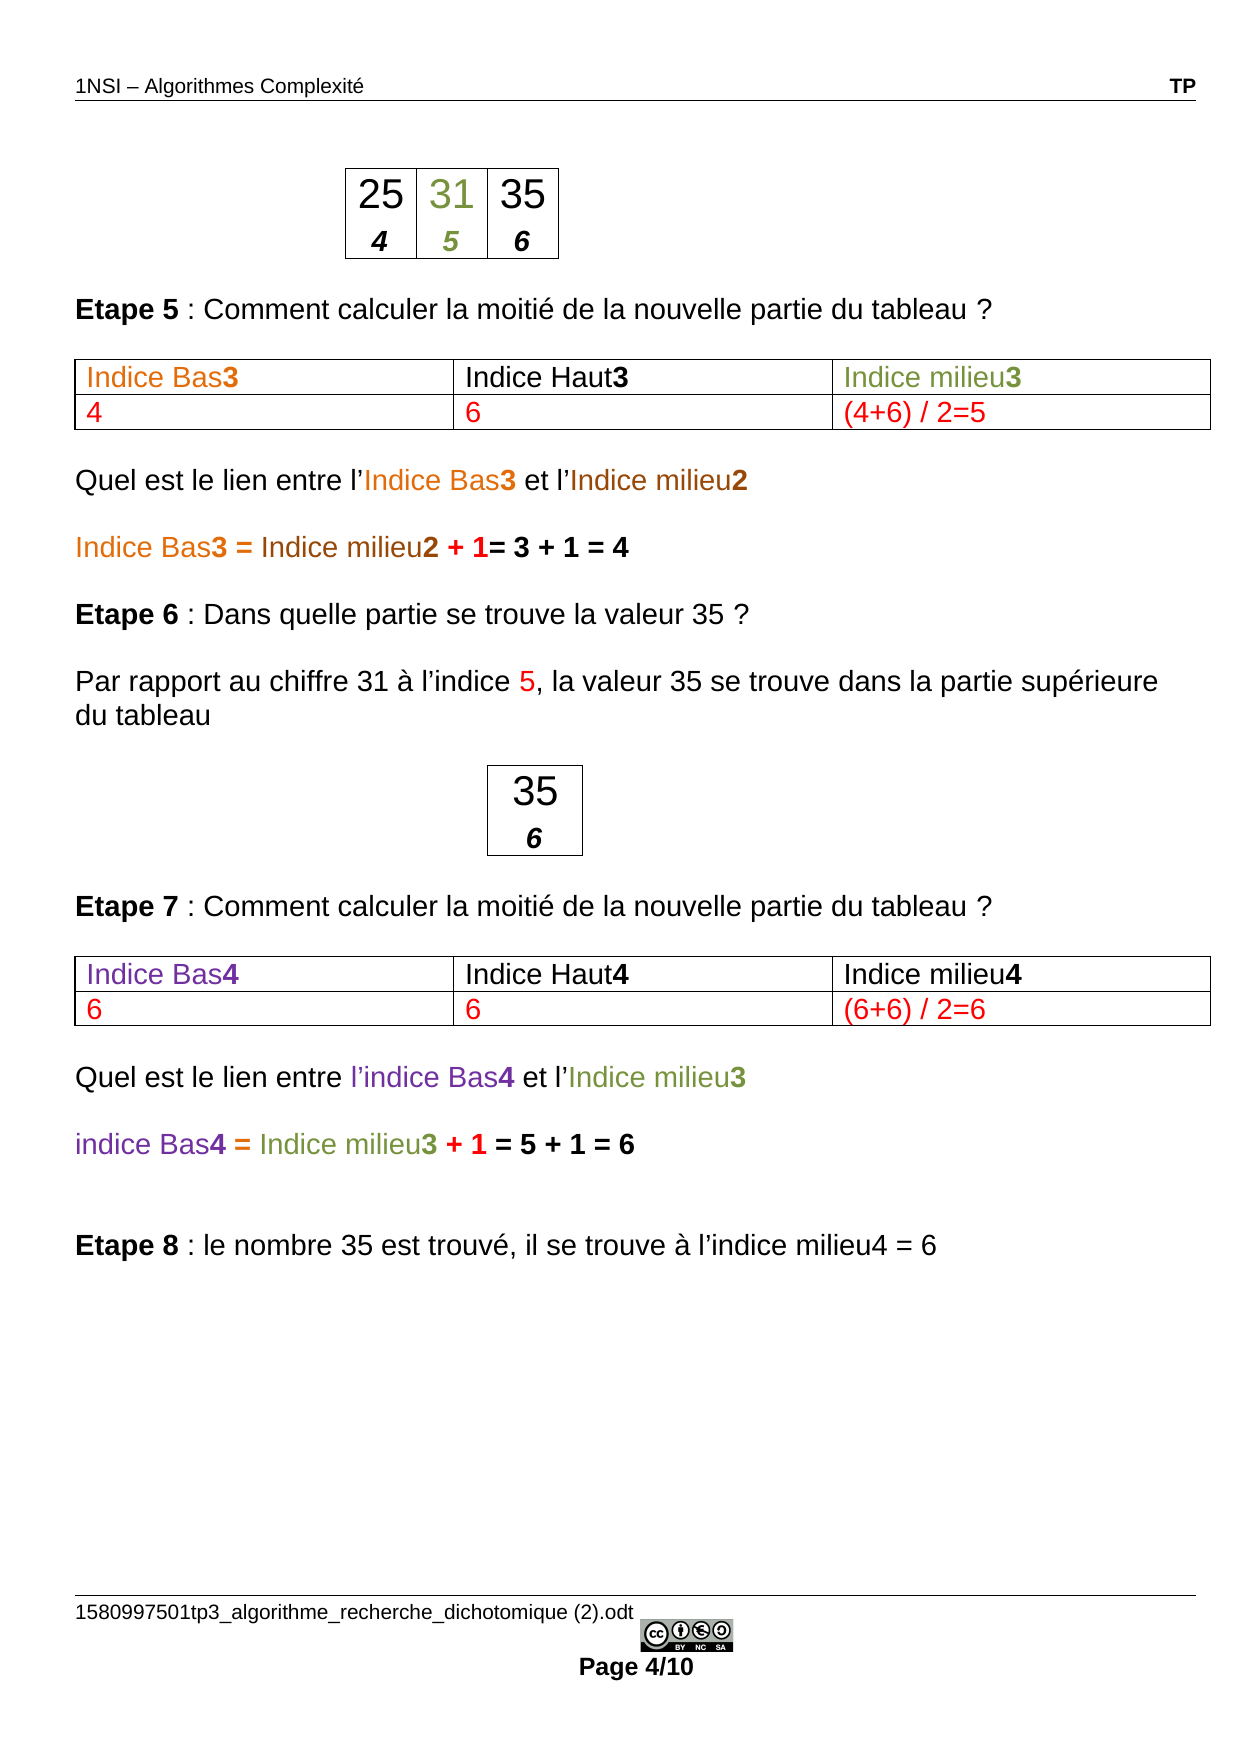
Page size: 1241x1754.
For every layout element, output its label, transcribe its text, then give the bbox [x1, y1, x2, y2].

table_header Indice milieu4 [833, 957, 1210, 991]
table_cell 6 [454, 992, 832, 1025]
table_cell 4 [76, 395, 453, 428]
table_header Indice Haut4 [454, 957, 832, 991]
text indice Bas4 = Indice milieu3 + 1 = 5 + 1 = 6 [75, 1127, 1196, 1161]
text Etape 7 : Comment calculer la moitié de la nouvelle partie du tableau ? [75, 889, 1196, 923]
table_header 35 6 [488, 766, 582, 854]
table_header Indice Bas4 [76, 957, 453, 991]
text Etape 8 : le nombre 35 est trouvé, il se trouve à l’indice milieu4 = 6 [75, 1228, 1196, 1261]
table_header Indice milieu3 [833, 360, 1210, 394]
table_cell 6 [76, 992, 453, 1025]
table_cell 6 [454, 395, 832, 428]
table_header 25 4 [346, 169, 416, 258]
picture [640, 1619, 734, 1652]
table_header Indice Bas3 [76, 360, 453, 394]
table_cell (6+6) / 2=6 [833, 992, 1210, 1025]
table_cell (4+6) / 2=5 [833, 395, 1210, 428]
text Indice Bas3 = Indice milieu2 + 1= 3 + 1 = 4 [75, 530, 1196, 564]
table_header Indice Haut3 [454, 360, 832, 394]
text Etape 6 : Dans quelle partie se trouve la valeur 35 ? [75, 597, 1196, 631]
table_header 31 5 [417, 169, 487, 258]
text Par rapport au chiffre 31 à l’indice 5, la valeur 35 se trouve dans la partie supérieure du tableau [75, 664, 1196, 731]
table_header 35 6 [488, 169, 558, 258]
text Etape 5 : Comment calculer la moitié de la nouvelle partie du tableau ? [75, 292, 1196, 326]
text Quel est le lien entre l’indice Bas4 et l’Indice milieu3 [75, 1060, 1196, 1093]
text Quel est le lien entre l’Indice Bas3 et l’Indice milieu2 [75, 463, 1196, 497]
